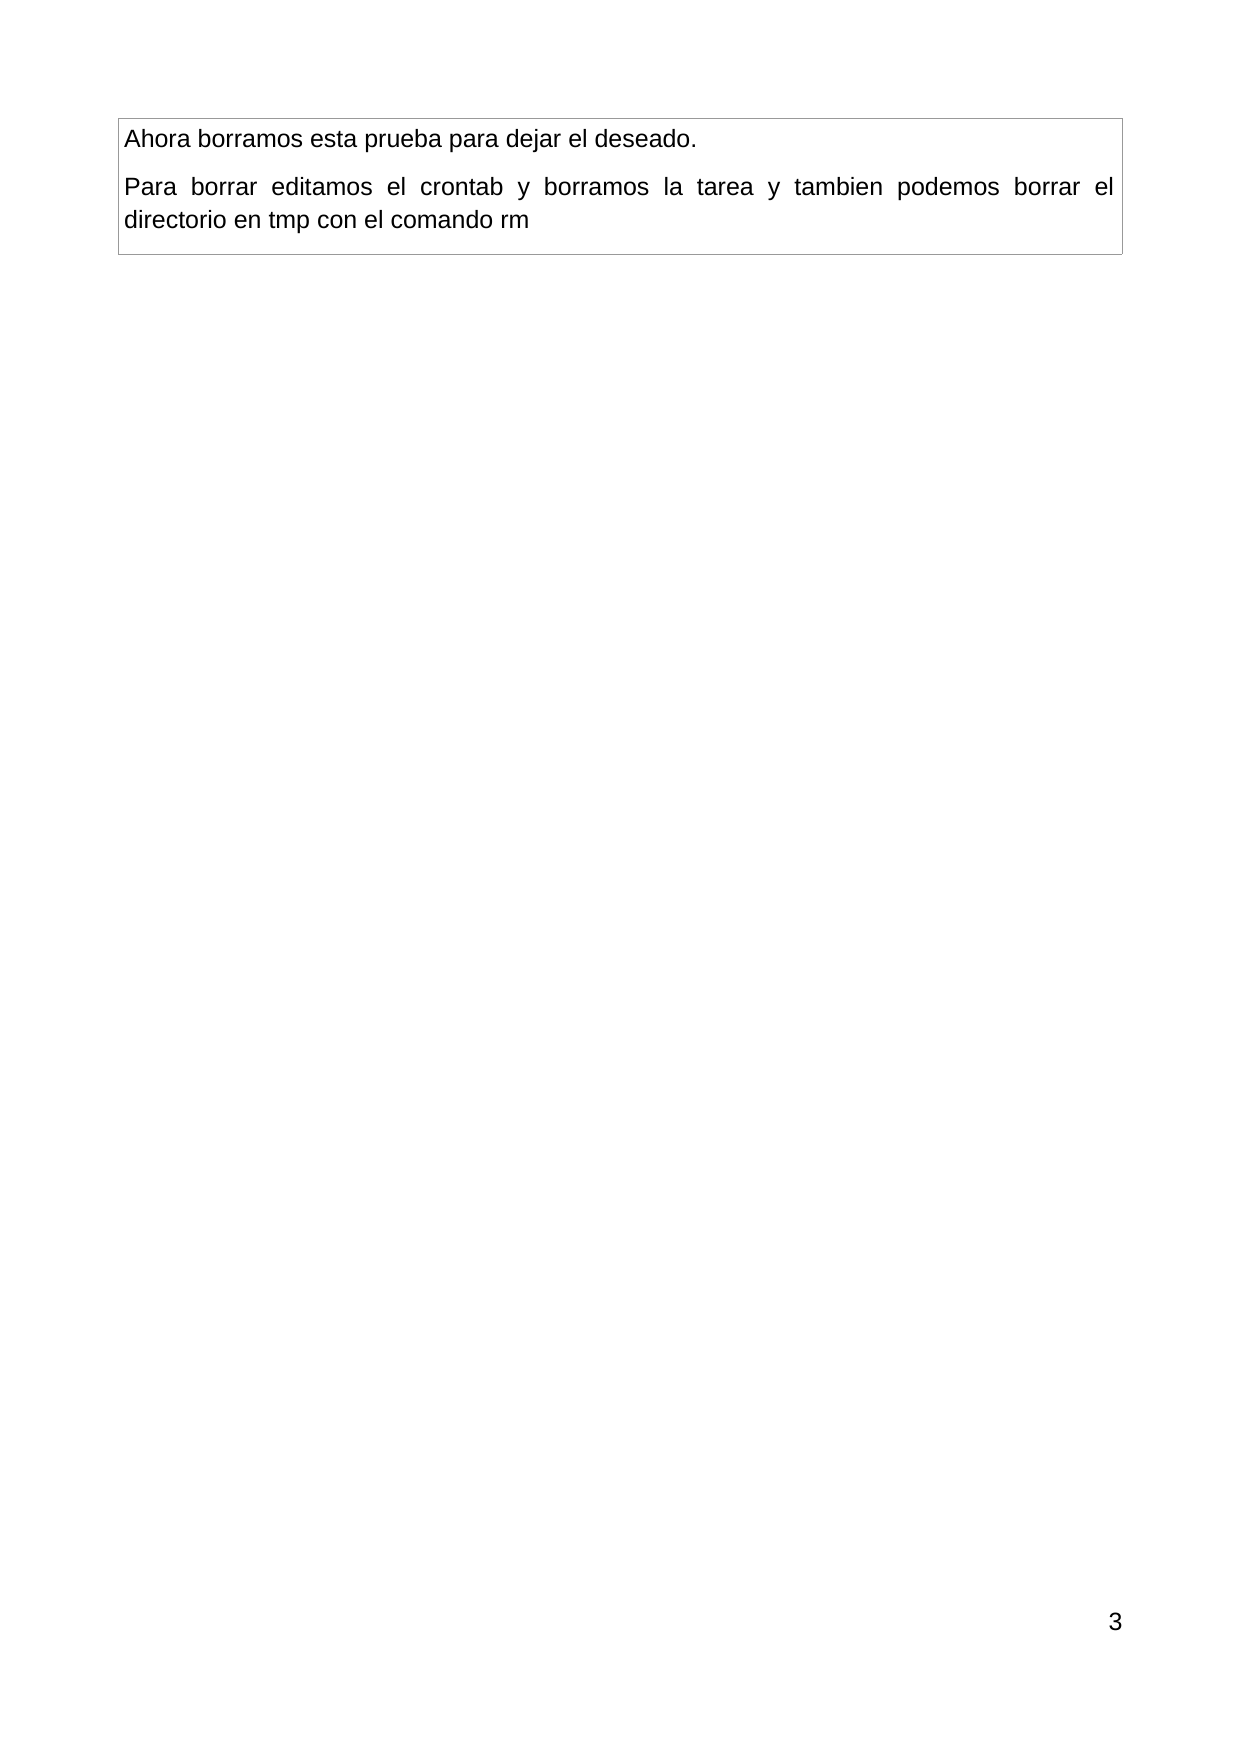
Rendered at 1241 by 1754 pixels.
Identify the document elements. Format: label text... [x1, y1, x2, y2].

table_cell Ahora borramos esta prueba para dejar el deseado. Para borrar editamos el crontab y borramos la tarea y tambien podemos borrar el directorio en tmp con el comando rm [119, 119, 1122, 254]
